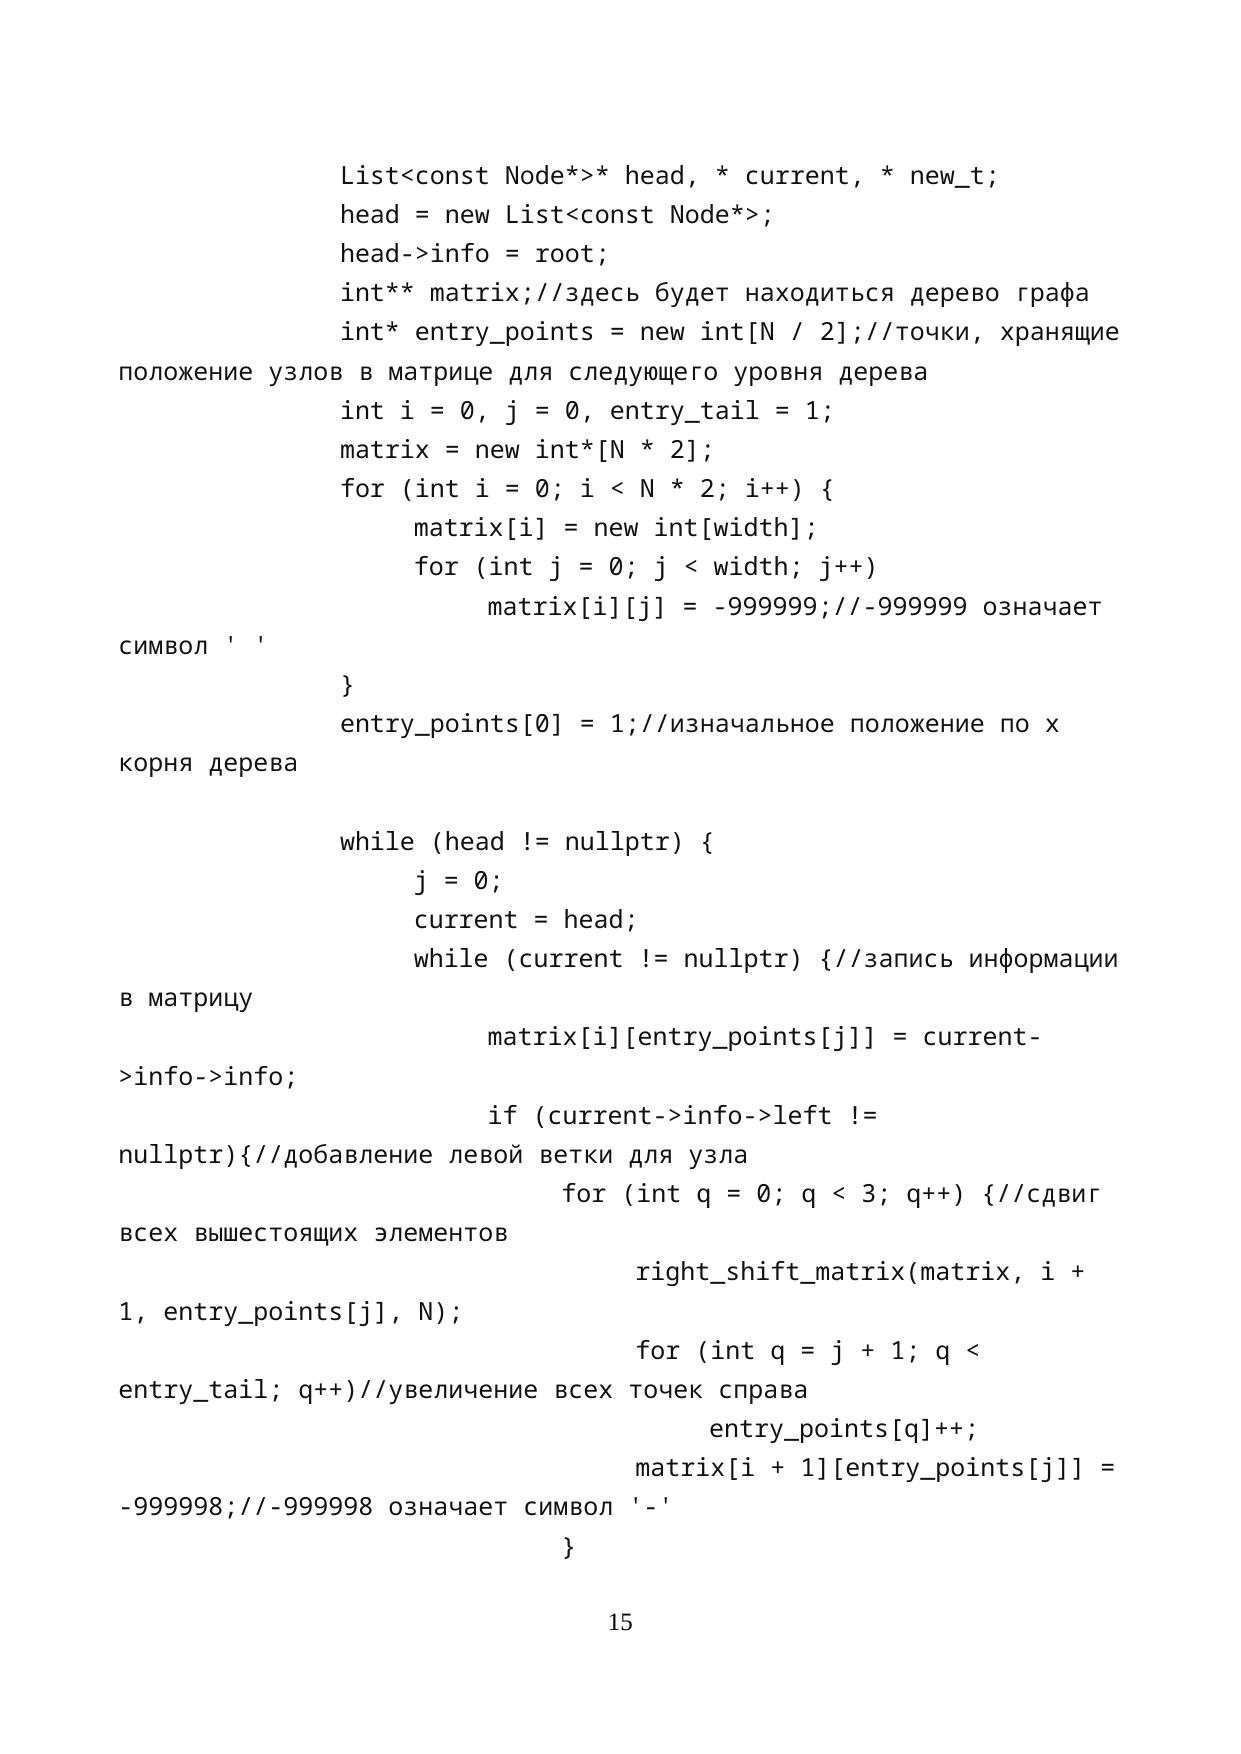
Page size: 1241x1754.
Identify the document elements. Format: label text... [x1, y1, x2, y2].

text int i = 0, j = 0, entry_tail = 1; [118, 392, 1122, 426]
text } [118, 666, 1122, 701]
text matrix = new int*[N * 2]; [118, 431, 1122, 466]
text for (int j = 0; j < width; j++) [118, 549, 1122, 583]
text while (current != nullptr) {//запись информации в матрицу [118, 941, 1122, 1014]
text j = 0; [118, 862, 1122, 896]
text matrix[i + 1][entry_points[j]] = -999998;//-999998 означает символ '-' [118, 1450, 1122, 1523]
text matrix[i][j] = -999999;//-999999 означает символ ' ' [118, 588, 1122, 661]
text for (int q = j + 1; q < entry_tail; q++)//увеличение всех точек справа [118, 1332, 1122, 1406]
text int* entry_points = new int[N / 2];//точки, хранящие положение узлов в матрице для следующего уровня дерева [118, 314, 1122, 387]
text for (int i = 0; i < N * 2; i++) { [118, 471, 1122, 505]
text } [118, 1528, 1122, 1562]
text current = head; [118, 901, 1122, 936]
text entry_points[0] = 1;//изначальное положение по x корня дерева [118, 706, 1122, 779]
text int** matrix;//здесь будет находиться дерево графа [118, 275, 1122, 309]
text matrix[i] = new int[width]; [118, 510, 1122, 544]
text head->info = root; [118, 236, 1122, 270]
text while (head != nullptr) { [118, 823, 1122, 857]
text matrix[i][entry_points[j]] = current->info->info; [118, 1019, 1122, 1092]
text entry_points[q]++; [118, 1411, 1122, 1445]
text List<const Node*>* head, * current, * new_t; [118, 157, 1122, 191]
text if (current->info->left != nullptr){//добавление левой ветки для узла [118, 1097, 1122, 1171]
text right_shift_matrix(matrix, i + 1, entry_points[j], N); [118, 1254, 1122, 1327]
text head = new List<const Node*>; [118, 196, 1122, 231]
text for (int q = 0; q < 3; q++) {//сдвиг всех вышестоящих элементов [118, 1176, 1122, 1249]
